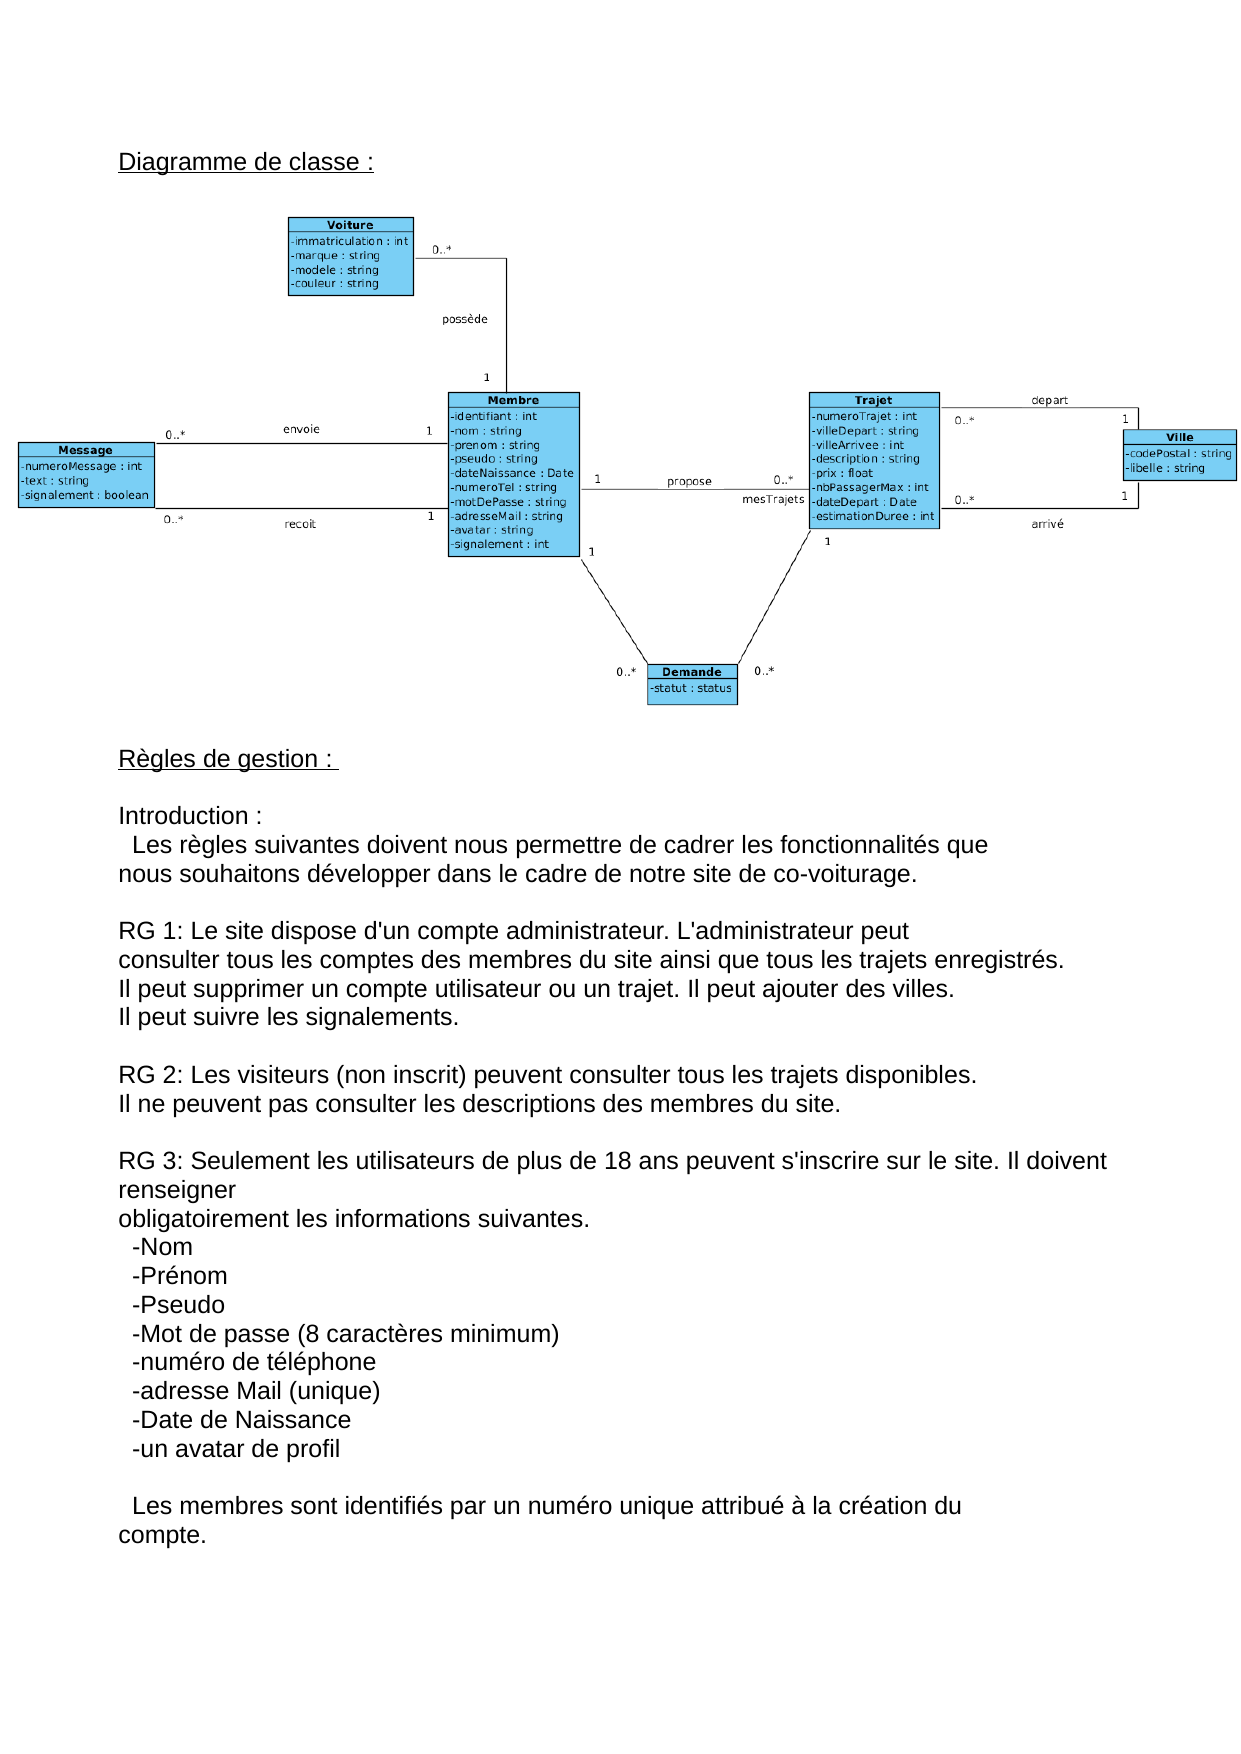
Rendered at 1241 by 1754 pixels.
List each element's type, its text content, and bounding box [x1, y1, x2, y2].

text -adresse Mail (unique) [118, 1376, 1122, 1405]
text Il peut suivre les signalements. [118, 1002, 1122, 1031]
text -Pseudo [118, 1290, 1122, 1318]
text RG 2: Les visiteurs (non inscrit) peuvent consulter tous les trajets disponibles. [118, 1060, 1122, 1088]
picture [0, 204, 1241, 715]
text -Prénom [118, 1261, 1122, 1290]
text -un avatar de profil [118, 1433, 1122, 1462]
text -numéro de téléphone [118, 1347, 1122, 1376]
text compte. [118, 1520, 1122, 1548]
text nous souhaitons développer dans le cadre de notre site de co-voiturage. [118, 858, 1122, 887]
text -Mot de passe (8 caractères minimum) [118, 1318, 1122, 1347]
text consulter tous les comptes des membres du site ainsi que tous les trajets enregistrés. [118, 945, 1122, 973]
text Introduction : [118, 801, 1122, 830]
text RG 3: Seulement les utilisateurs de plus de 18 ans peuvent s'inscrire sur le site. Il doivent renseigner [118, 1146, 1122, 1203]
text -Nom [118, 1232, 1122, 1261]
text obligatoirement les informations suivantes. [118, 1203, 1122, 1232]
text Diagramme de classe : [118, 147, 1122, 204]
text Règles de gestion : [118, 743, 1122, 772]
text Les règles suivantes doivent nous permettre de cadrer les fonctionnalités que [118, 830, 1122, 858]
text Les membres sont identifiés par un numéro unique attribué à la création du [118, 1491, 1122, 1520]
text Il peut supprimer un compte utilisateur ou un trajet. Il peut ajouter des villes. [118, 973, 1122, 1002]
text -Date de Naissance [118, 1405, 1122, 1433]
text Il ne peuvent pas consulter les descriptions des membres du site. [118, 1088, 1122, 1117]
text RG 1: Le site dispose d'un compte administrateur. L'administrateur peut [118, 916, 1122, 945]
